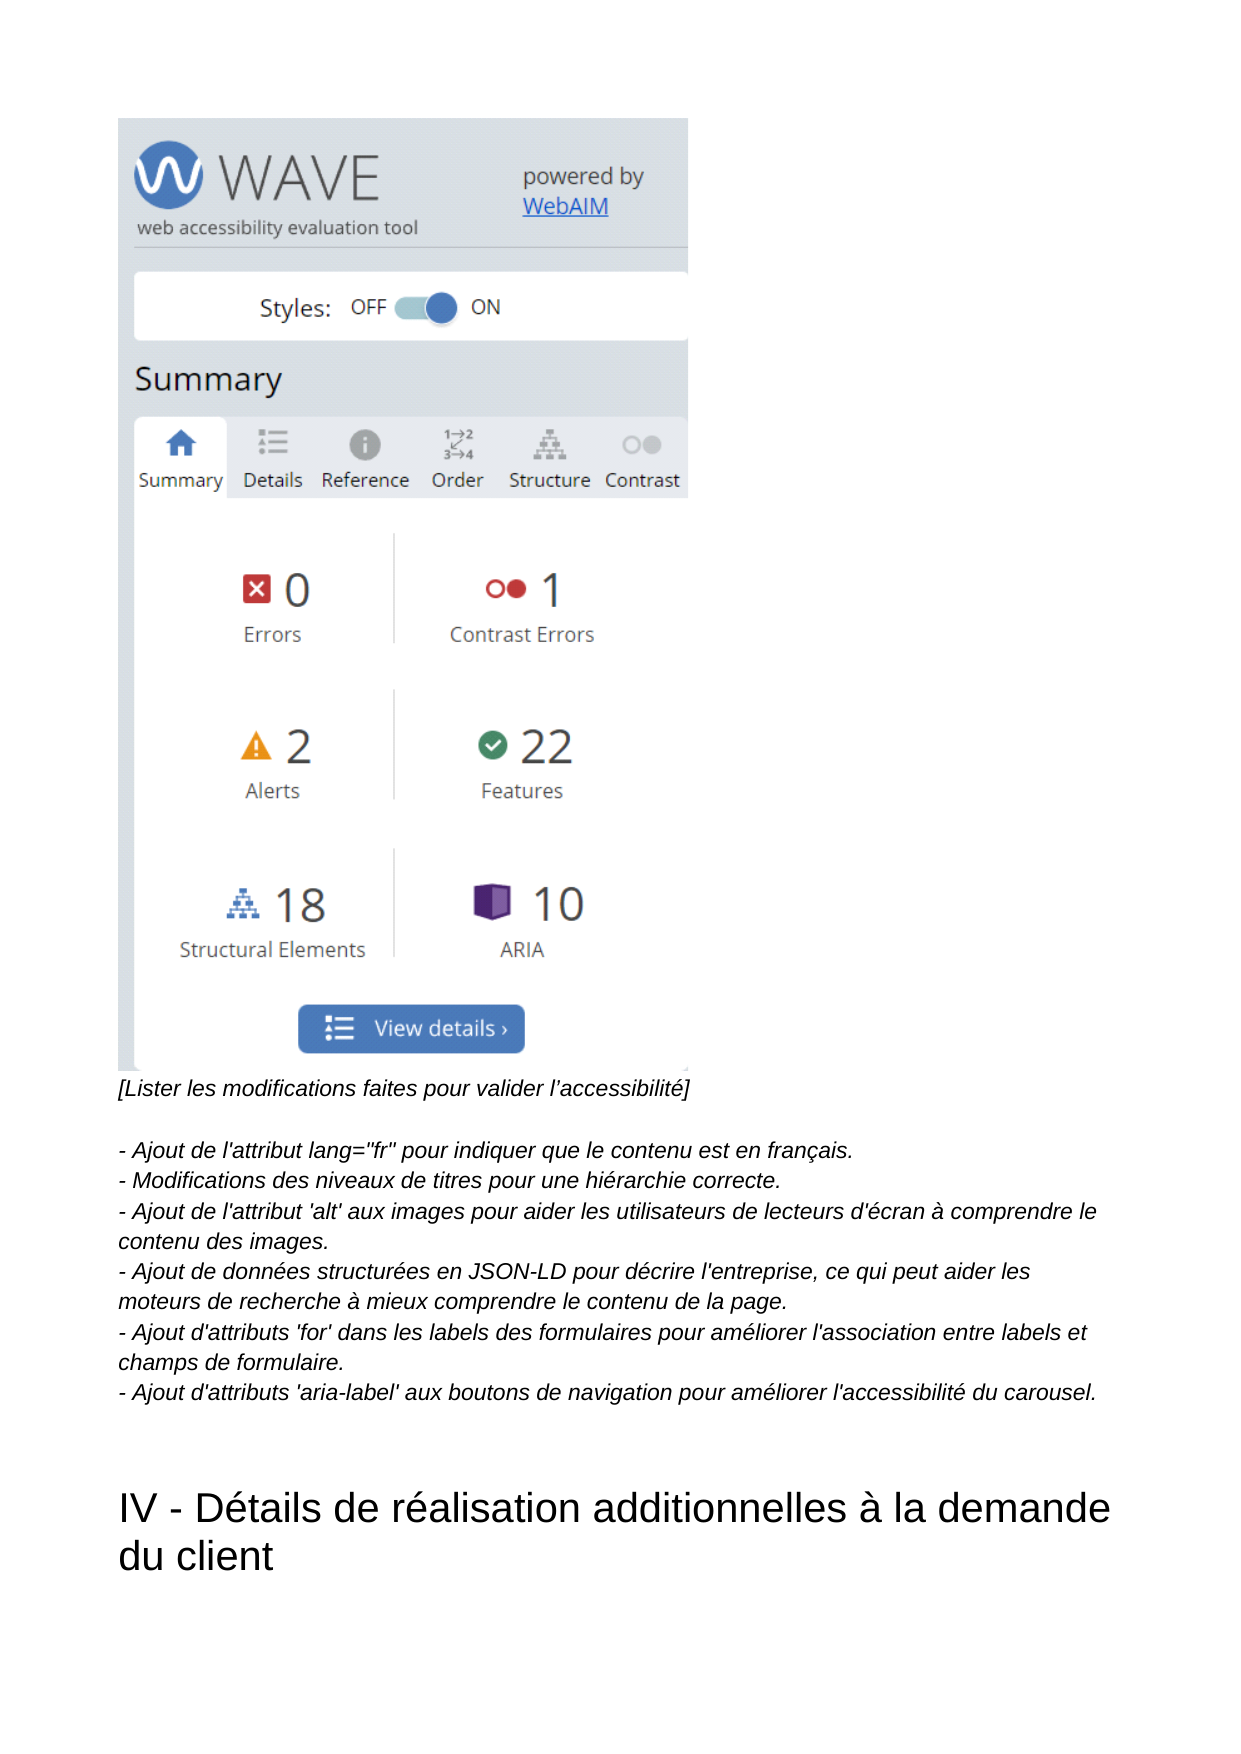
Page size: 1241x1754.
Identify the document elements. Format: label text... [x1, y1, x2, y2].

text - Ajout d'attributs 'aria-label' aux boutons de navigation pour améliorer l'accessibilité du carousel. [118, 1379, 1122, 1405]
text - Ajout de l'attribut lang="fr" pour indiquer que le contenu est en français. [118, 1137, 1122, 1163]
text - Ajout de l'attribut 'alt' aux images pour aider les utilisateurs de lecteurs d'écran à comprendre le contenu des images. [118, 1198, 1122, 1254]
text IV - Détails de réalisation additionnelles à la demande du client [118, 1483, 1122, 1579]
text [Lister les modifications faites pour valider l’accessibilité] [118, 1075, 1122, 1101]
text - Ajout d'attributs 'for' dans les labels des formulaires pour améliorer l'association entre labels et champs de formulaire. [118, 1318, 1122, 1375]
text - Modifications des niveaux de titres pour une hiérarchie correcte. [118, 1167, 1122, 1194]
text - Ajout de données structurées en JSON-LD pour décrire l'entreprise, ce qui peut aider les moteurs de recherche à mieux comprendre le contenu de la page. [118, 1258, 1122, 1314]
